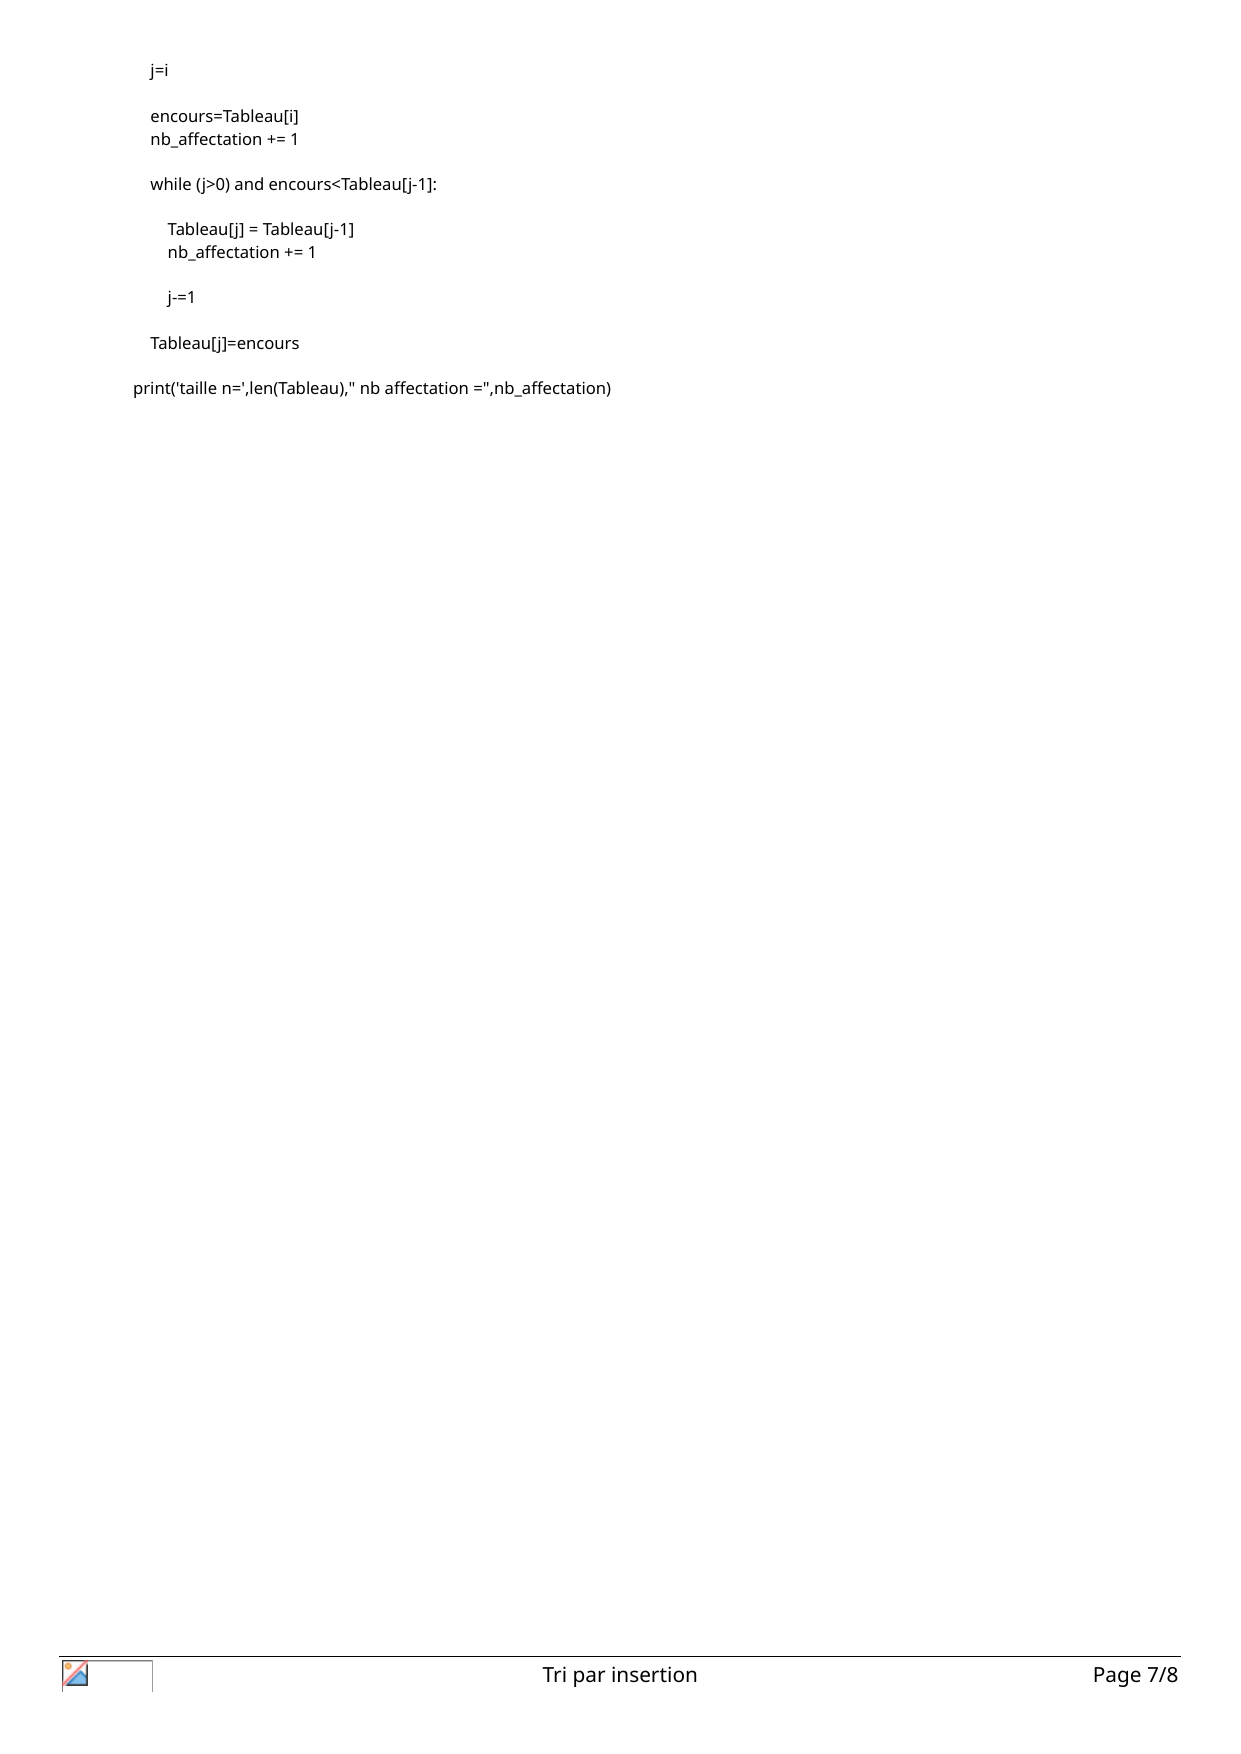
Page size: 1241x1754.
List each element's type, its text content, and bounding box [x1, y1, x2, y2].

text j-=1 [133, 286, 1181, 309]
text Tableau[j]=encours [133, 332, 1181, 354]
text j=i [133, 59, 1181, 82]
text print('taille n=',len(Tableau)," nb affectation =",nb_affectation) [133, 377, 1181, 400]
text encours=Tableau[i] [133, 104, 1181, 127]
text nb_affectation += 1 [133, 241, 1181, 263]
text while (j>0) and encours<Tableau[j-1]: [133, 173, 1181, 195]
text nb_affectation += 1 [133, 127, 1181, 150]
text Tableau[j] = Tableau[j-1] [133, 218, 1181, 241]
